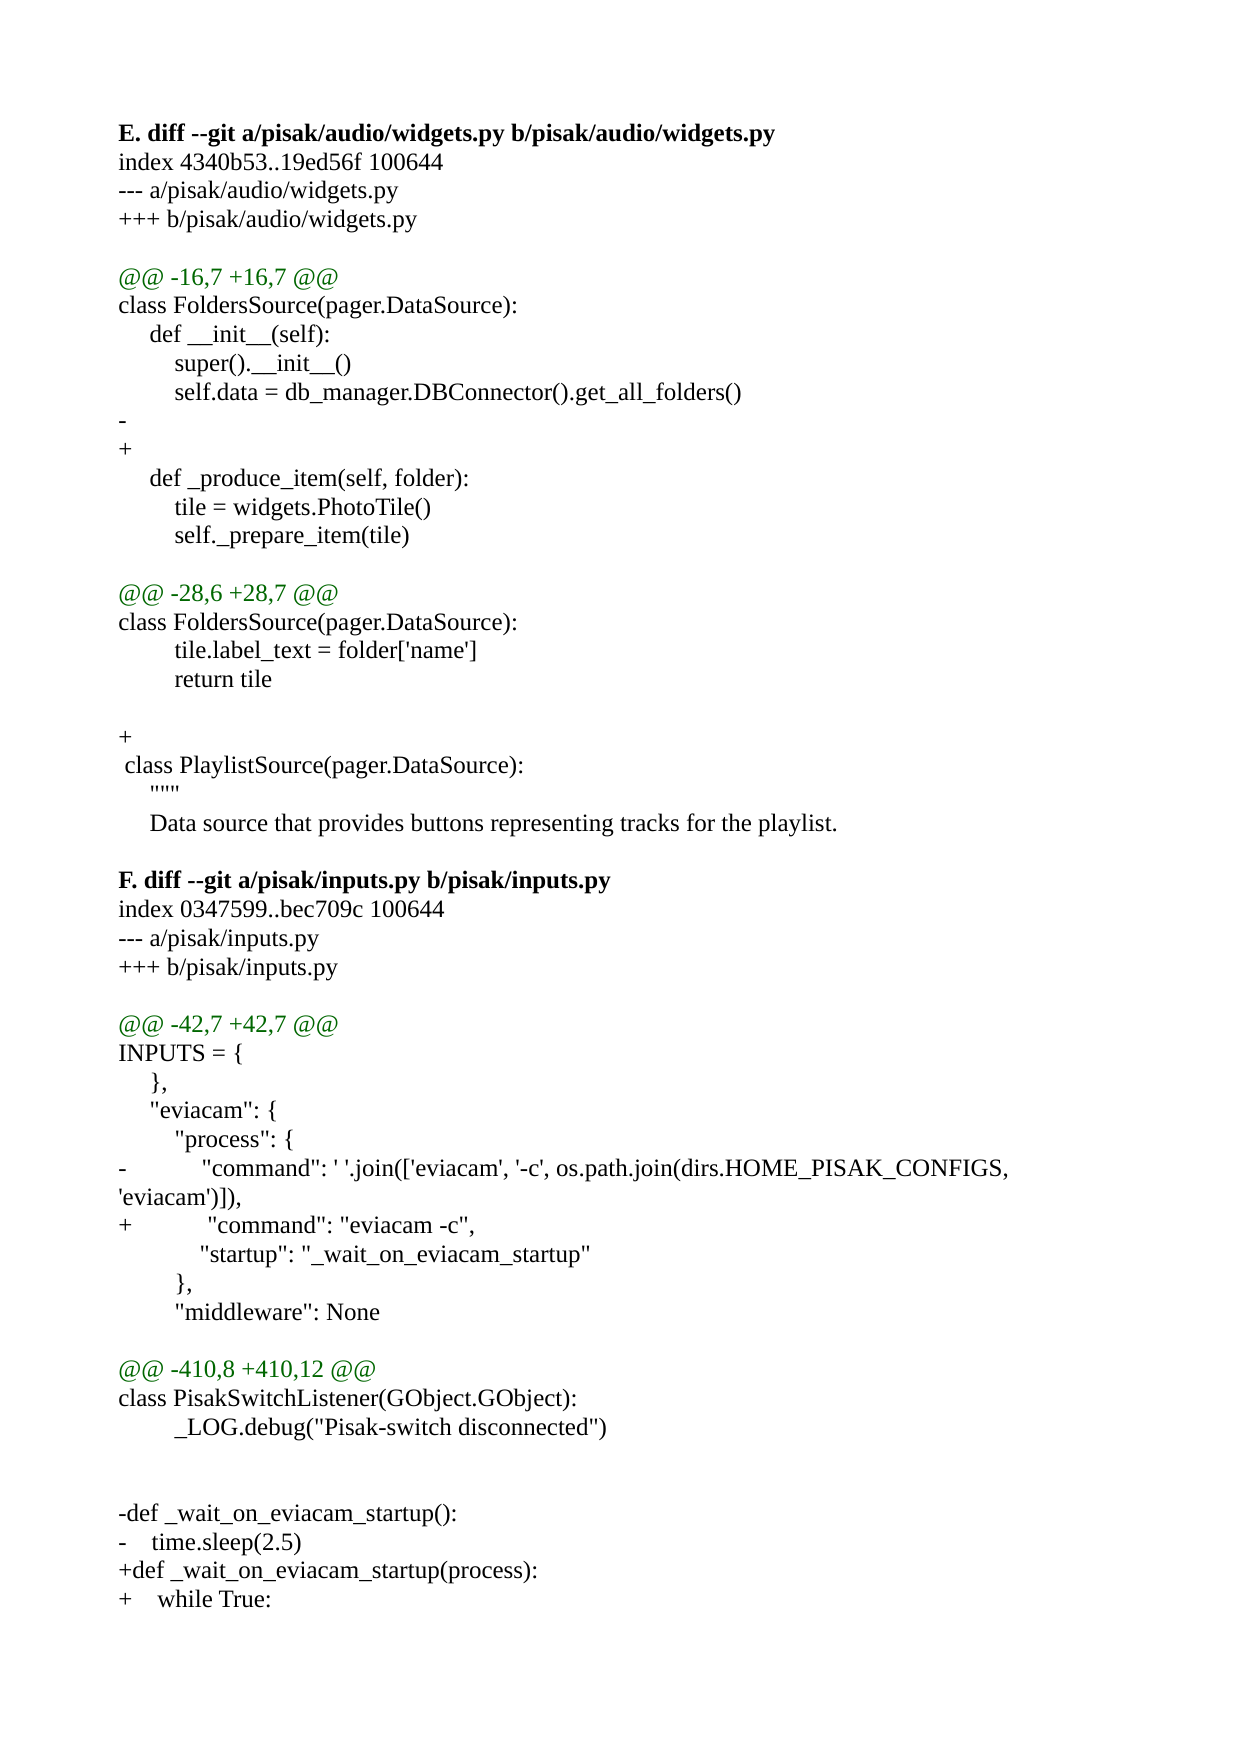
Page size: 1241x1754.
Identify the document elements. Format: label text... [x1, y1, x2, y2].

text @@ -410,8 +410,12 @@ [118, 1354, 1122, 1383]
text +def _wait_on_eviacam_startup(process): [118, 1556, 1122, 1584]
text tile = widgets.PhotoTile() [118, 492, 1122, 521]
text index 0347599..bec709c 100644 [118, 894, 1122, 923]
text }, [118, 1268, 1122, 1297]
text - time.sleep(2.5) [118, 1527, 1122, 1556]
text class FoldersSource(pager.DataSource): [118, 607, 1122, 636]
text def __init__(self): [118, 319, 1122, 348]
text self._prepare_item(tile) [118, 521, 1122, 549]
text @@ -28,6 +28,7 @@ [118, 578, 1122, 607]
text class FoldersSource(pager.DataSource): [118, 291, 1122, 319]
text +++ b/pisak/inputs.py [118, 952, 1122, 981]
text +++ b/pisak/audio/widgets.py [118, 204, 1122, 233]
text self.data = db_manager.DBConnector().get_all_folders() [118, 377, 1122, 406]
text F. diff --git a/pisak/inputs.py b/pisak/inputs.py [118, 866, 1122, 894]
text index 4340b53..19ed56f 100644 [118, 147, 1122, 176]
text return tile [118, 664, 1122, 693]
text "eviacam": { [118, 1096, 1122, 1124]
text + [118, 722, 1122, 751]
text E. diff --git a/pisak/audio/widgets.py b/pisak/audio/widgets.py [118, 118, 1122, 147]
text INPUTS = { [118, 1038, 1122, 1067]
text + while True: [118, 1584, 1122, 1613]
text --- a/pisak/audio/widgets.py [118, 176, 1122, 204]
text class PisakSwitchListener(GObject.GObject): [118, 1383, 1122, 1412]
text "startup": "_wait_on_eviacam_startup" [118, 1239, 1122, 1268]
text }, [118, 1067, 1122, 1096]
text - "command": ' '.join(['eviacam', '-c', os.path.join(dirs.HOME_PISAK_CONFIGS, 'eviacam')]), [118, 1153, 1122, 1211]
text def _produce_item(self, folder): [118, 463, 1122, 492]
text @@ -42,7 +42,7 @@ [118, 1009, 1122, 1038]
text -def _wait_on_eviacam_startup(): [118, 1498, 1122, 1527]
text --- a/pisak/inputs.py [118, 923, 1122, 952]
text "process": { [118, 1124, 1122, 1153]
text - [118, 406, 1122, 434]
text _LOG.debug("Pisak-switch disconnected") [118, 1412, 1122, 1441]
text @@ -16,7 +16,7 @@ [118, 262, 1122, 291]
text class PlaylistSource(pager.DataSource): [118, 751, 1122, 779]
text Data source that provides buttons representing tracks for the playlist. [118, 808, 1122, 837]
text super().__init__() [118, 348, 1122, 377]
text + "command": "eviacam -c", [118, 1211, 1122, 1239]
text "middleware": None [118, 1297, 1122, 1326]
text tile.label_text = folder['name'] [118, 636, 1122, 664]
text """ [118, 779, 1122, 808]
text + [118, 434, 1122, 463]
